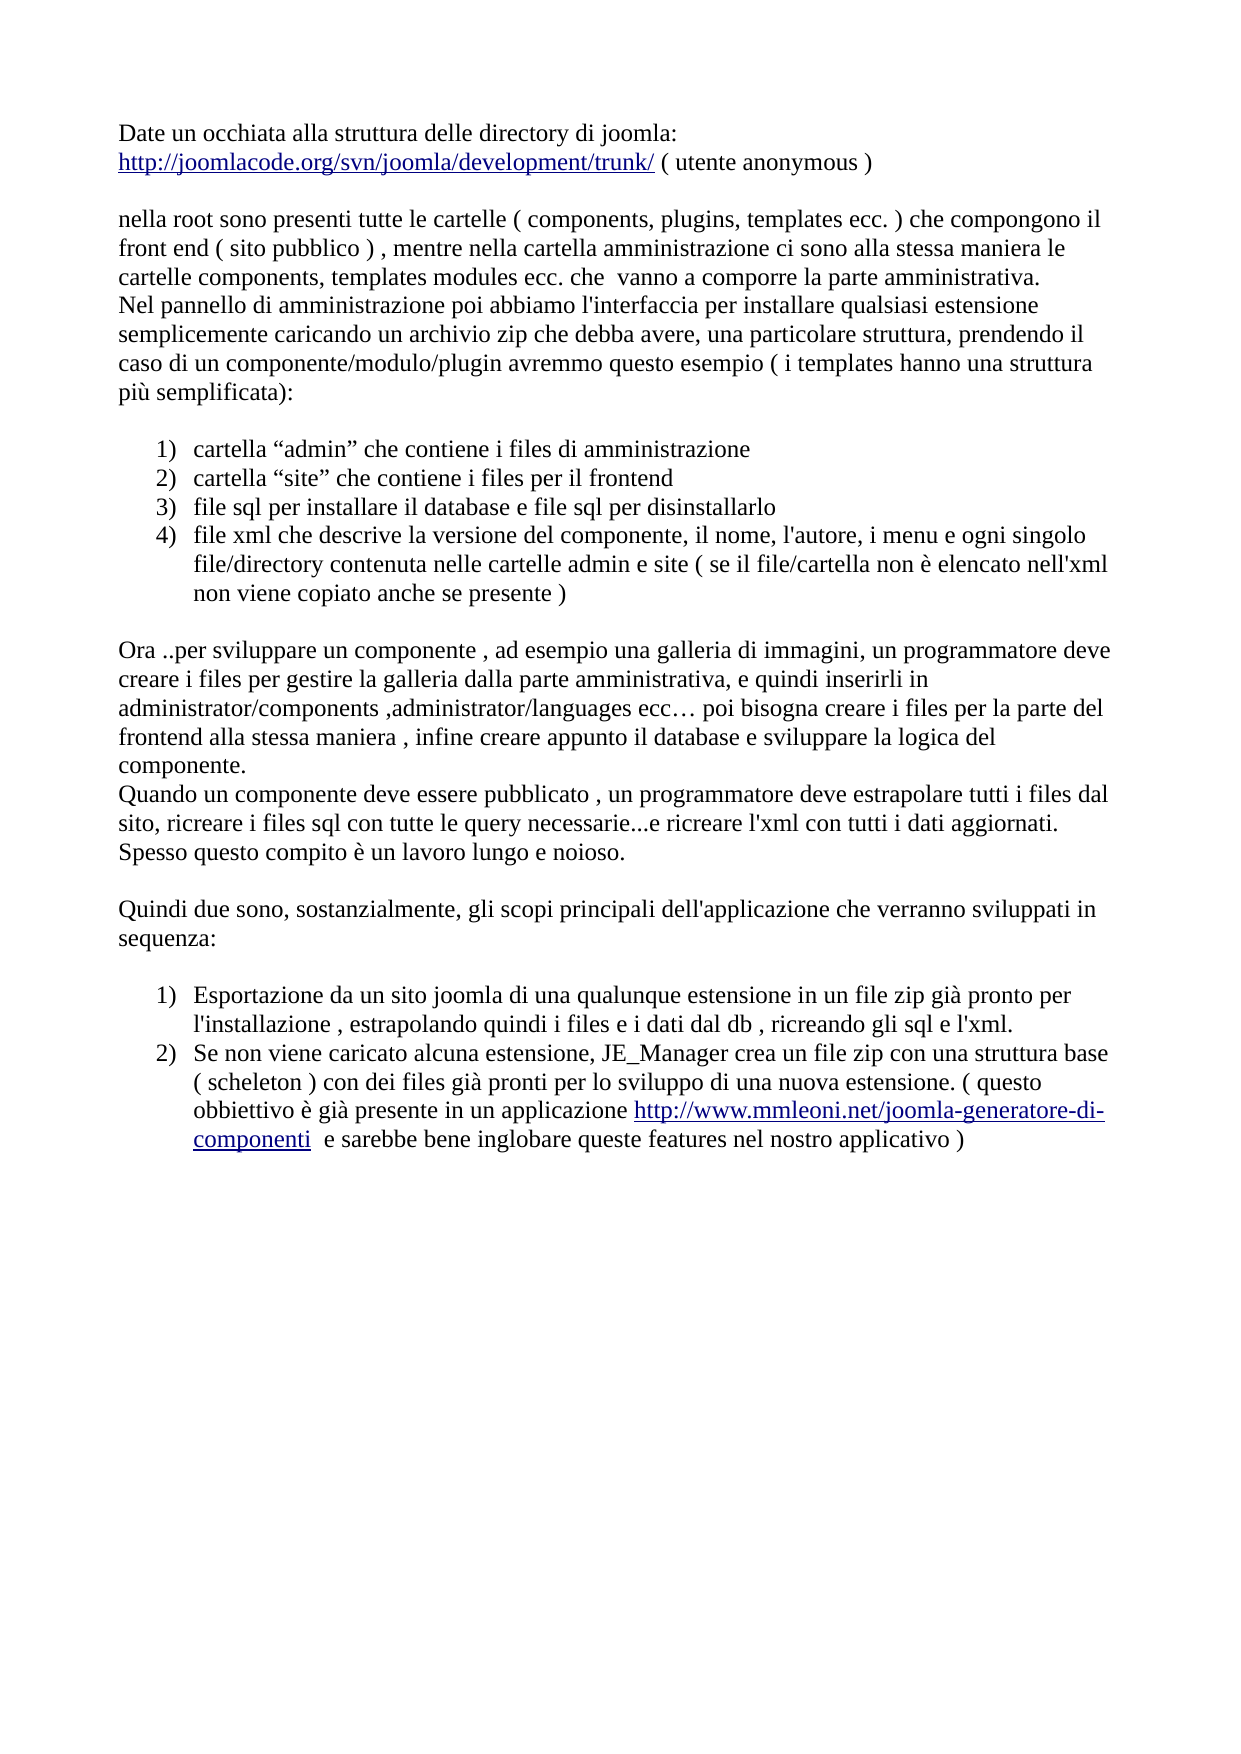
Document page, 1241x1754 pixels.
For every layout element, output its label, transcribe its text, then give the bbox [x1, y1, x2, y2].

list cartella “site” che contiene i files per il frontend [156, 463, 1122, 492]
list Se non viene caricato alcuna estensione, JE_Manager crea un file zip con una struttura base ( scheleton ) con dei files già pronti per lo sviluppo di una nuova estensione. ( questo obbiettivo è già presente in un applicazione http://www.mmleoni.net/joomla-generatore-di-componenti e sarebbe bene inglobare queste features nel nostro applicativo ) [156, 1038, 1122, 1153]
text nella root sono presenti tutte le cartelle ( components, plugins, templates ecc. ) che compongono il front end ( sito pubblico ) , mentre nella cartella amministrazione ci sono alla stessa maniera le cartelle components, templates modules ecc. che vanno a comporre la parte amministrativa. [118, 204, 1122, 291]
text Quindi due sono, sostanzialmente, gli scopi principali dell'applicazione che verranno sviluppati in sequenza: [118, 894, 1122, 952]
text Nel pannello di amministrazione poi abbiamo l'interfaccia per installare qualsiasi estensione semplicemente caricando un archivio zip che debba avere, una particolare struttura, prendendo il caso di un componente/modulo/plugin avremmo questo esempio ( i templates hanno una struttura più semplificata): [118, 291, 1122, 406]
text Quando un componente deve essere pubblicato , un programmatore deve estrapolare tutti i files dal sito, ricreare i files sql con tutte le query necessarie...e ricreare l'xml con tutti i dati aggiornati. [118, 779, 1122, 837]
list cartella “admin” che contiene i files di amministrazione [156, 434, 1122, 463]
text Date un occhiata alla struttura delle directory di joomla: http://joomlacode.org/svn/joomla/development/trunk/ ( utente anonymous ) [118, 118, 1122, 176]
text Ora ..per sviluppare un componente , ad esempio una galleria di immagini, un programmatore deve creare i files per gestire la galleria dalla parte amministrativa, e quindi inserirli in administrator/components ,administrator/languages ecc… poi bisogna creare i files per la parte del frontend alla stessa maniera , infine creare appunto il database e sviluppare la logica del componente. [118, 636, 1122, 779]
text Spesso questo compito è un lavoro lungo e noioso. [118, 837, 1122, 866]
list Esportazione da un sito joomla di una qualunque estensione in un file zip già pronto per l'installazione , estrapolando quindi i files e i dati dal db , ricreando gli sql e l'xml. [156, 981, 1122, 1038]
list file xml che descrive la versione del componente, il nome, l'autore, i menu e ogni singolo file/directory contenuta nelle cartelle admin e site ( se il file/cartella non è elencato nell'xml non viene copiato anche se presente ) [156, 521, 1122, 607]
list file sql per installare il database e file sql per disinstallarlo [156, 492, 1122, 521]
